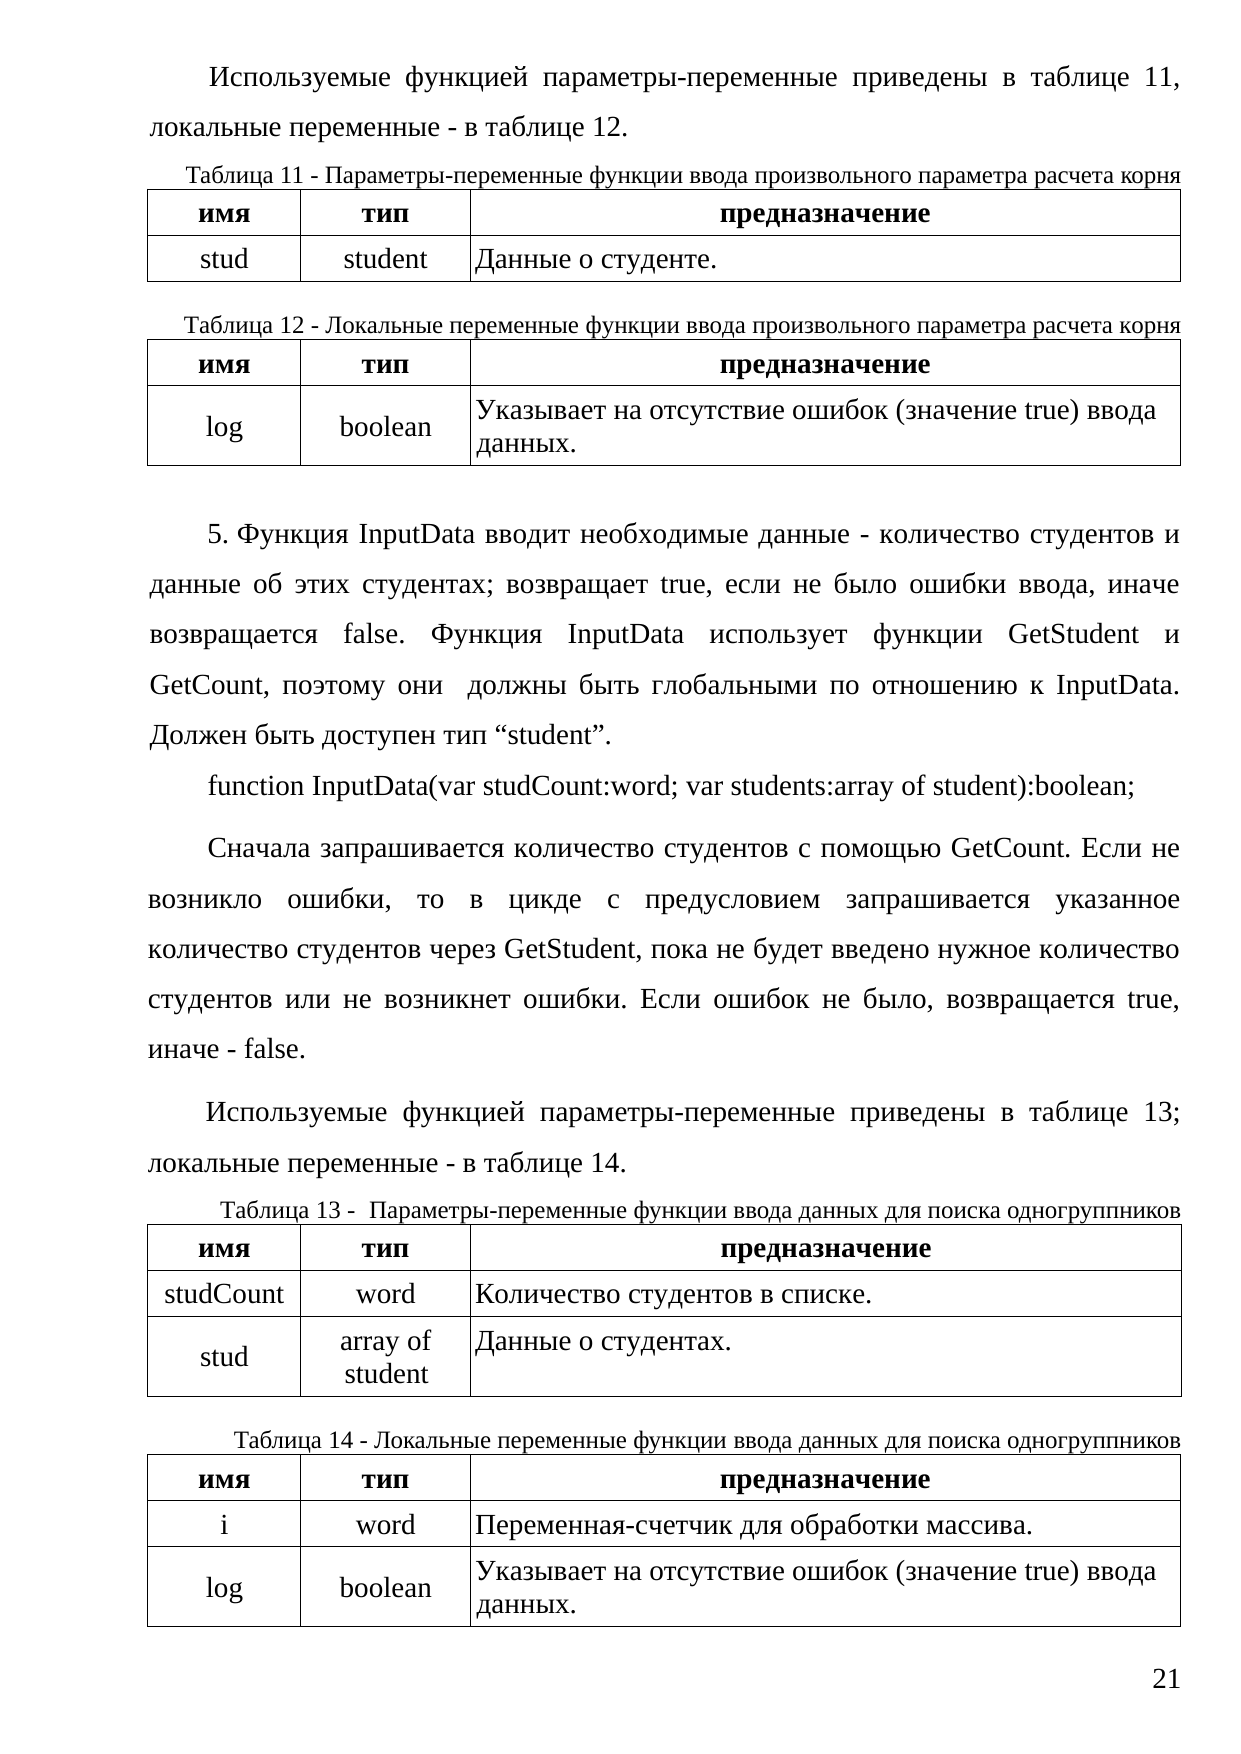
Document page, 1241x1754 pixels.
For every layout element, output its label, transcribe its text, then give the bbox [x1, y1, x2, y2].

table_header имя [148, 1455, 300, 1500]
table_cell stud [148, 1317, 300, 1396]
table_cell log [148, 1547, 300, 1626]
table_header тип [301, 1455, 470, 1500]
table_cell log [148, 386, 300, 465]
table_header предназначение [471, 190, 1180, 234]
table_cell boolean [301, 386, 470, 465]
text function InputData(var studCount:word; var students:array of student):boolean; [148, 768, 1181, 801]
table_cell boolean [301, 1547, 470, 1626]
text Таблица 11 - Параметры-переменные функции ввода произвольного параметра расчета корня [148, 160, 1181, 188]
text Таблица 14 - Локальные переменные функции ввода данных для поиска одногруппников [148, 1425, 1181, 1454]
text Используемые функцией параметры-переменные приведены в таблице 13; локальные переменные - в таблице 14. [148, 1094, 1181, 1178]
table_cell Количество студентов в списке. [471, 1271, 1181, 1316]
table_cell Данные о студентах. [471, 1317, 1181, 1396]
table_header тип [301, 190, 470, 234]
table_cell array of student [301, 1317, 470, 1396]
table_header имя [148, 1225, 300, 1270]
table_cell Указывает на отсутствие ошибок (значение true) ввода данных. [471, 386, 1180, 465]
table_header тип [301, 340, 470, 385]
table_cell stud [148, 236, 300, 281]
table_cell Данные о студенте. [471, 236, 1180, 281]
table_cell studCount [148, 1271, 300, 1316]
table_header имя [148, 340, 300, 385]
text Сначала запрашивается количество студентов с помощью GetCount. Если не возникло ошибки, то в цикде с предусловием запрашивается указанное количество студентов через GetStudent, пока не будет введено нужное количество студентов или не возникнет ошибки. Если ошибок не было, возвращается true, иначе - false. [148, 830, 1181, 1065]
table_header имя [148, 190, 300, 234]
table_cell student [301, 236, 470, 281]
table_cell word [301, 1501, 470, 1546]
table_cell word [301, 1271, 470, 1316]
text Таблица 13 - Параметры-переменные функции ввода данных для поиска одногруппников [148, 1195, 1181, 1224]
table_cell i [148, 1501, 300, 1546]
table_cell Указывает на отсутствие ошибок (значение true) ввода данных. [471, 1547, 1180, 1626]
table_header предназначение [471, 340, 1180, 385]
table_header предназначение [471, 1455, 1180, 1500]
table_cell Переменная-счетчик для обработки массива. [471, 1501, 1180, 1546]
text Таблица 12 - Локальные переменные функции ввода произвольного параметра расчета корня [148, 310, 1181, 339]
table_header тип [301, 1225, 470, 1270]
text Используемые функцией параметры-переменные приведены в таблице 11, локальные переменные - в таблице 12. [149, 59, 1181, 143]
table_header предназначение [471, 1225, 1181, 1270]
list Функция InputData вводит необходимые данные - количество студентов и данные об этих студентах; возвращает true, если не было ошибки ввода, иначе возвращается false. Функция InputData использует функции GetStudent и GetCount, поэтому они должны быть глобальными по отношению к InputData. Должен быть доступен тип “student”. [149, 516, 1181, 751]
